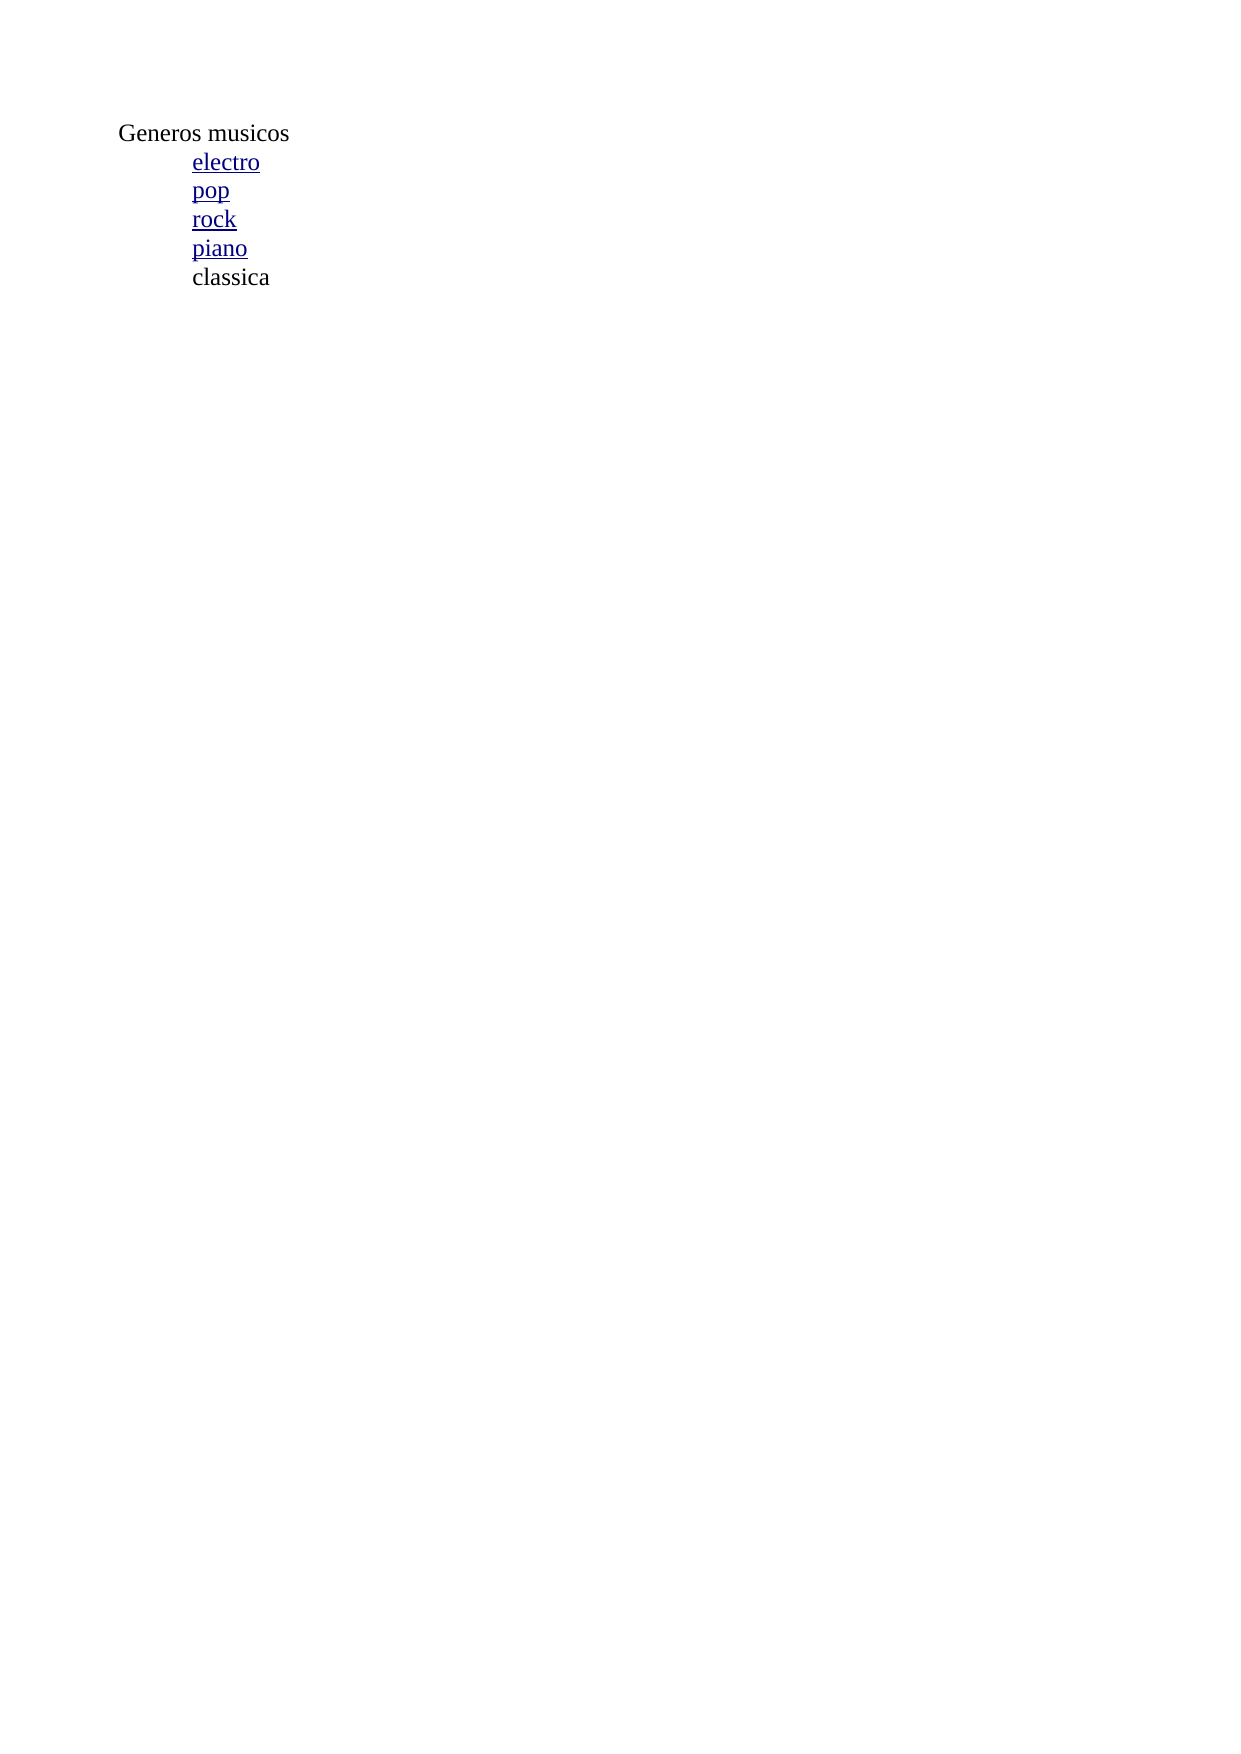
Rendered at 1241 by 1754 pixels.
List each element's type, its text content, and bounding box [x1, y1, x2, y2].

text electro [118, 147, 1122, 176]
text pop [118, 176, 1122, 204]
text classica [118, 262, 1122, 291]
text rock [118, 204, 1122, 233]
text Generos musicos [118, 118, 1122, 147]
text piano [118, 233, 1122, 262]
